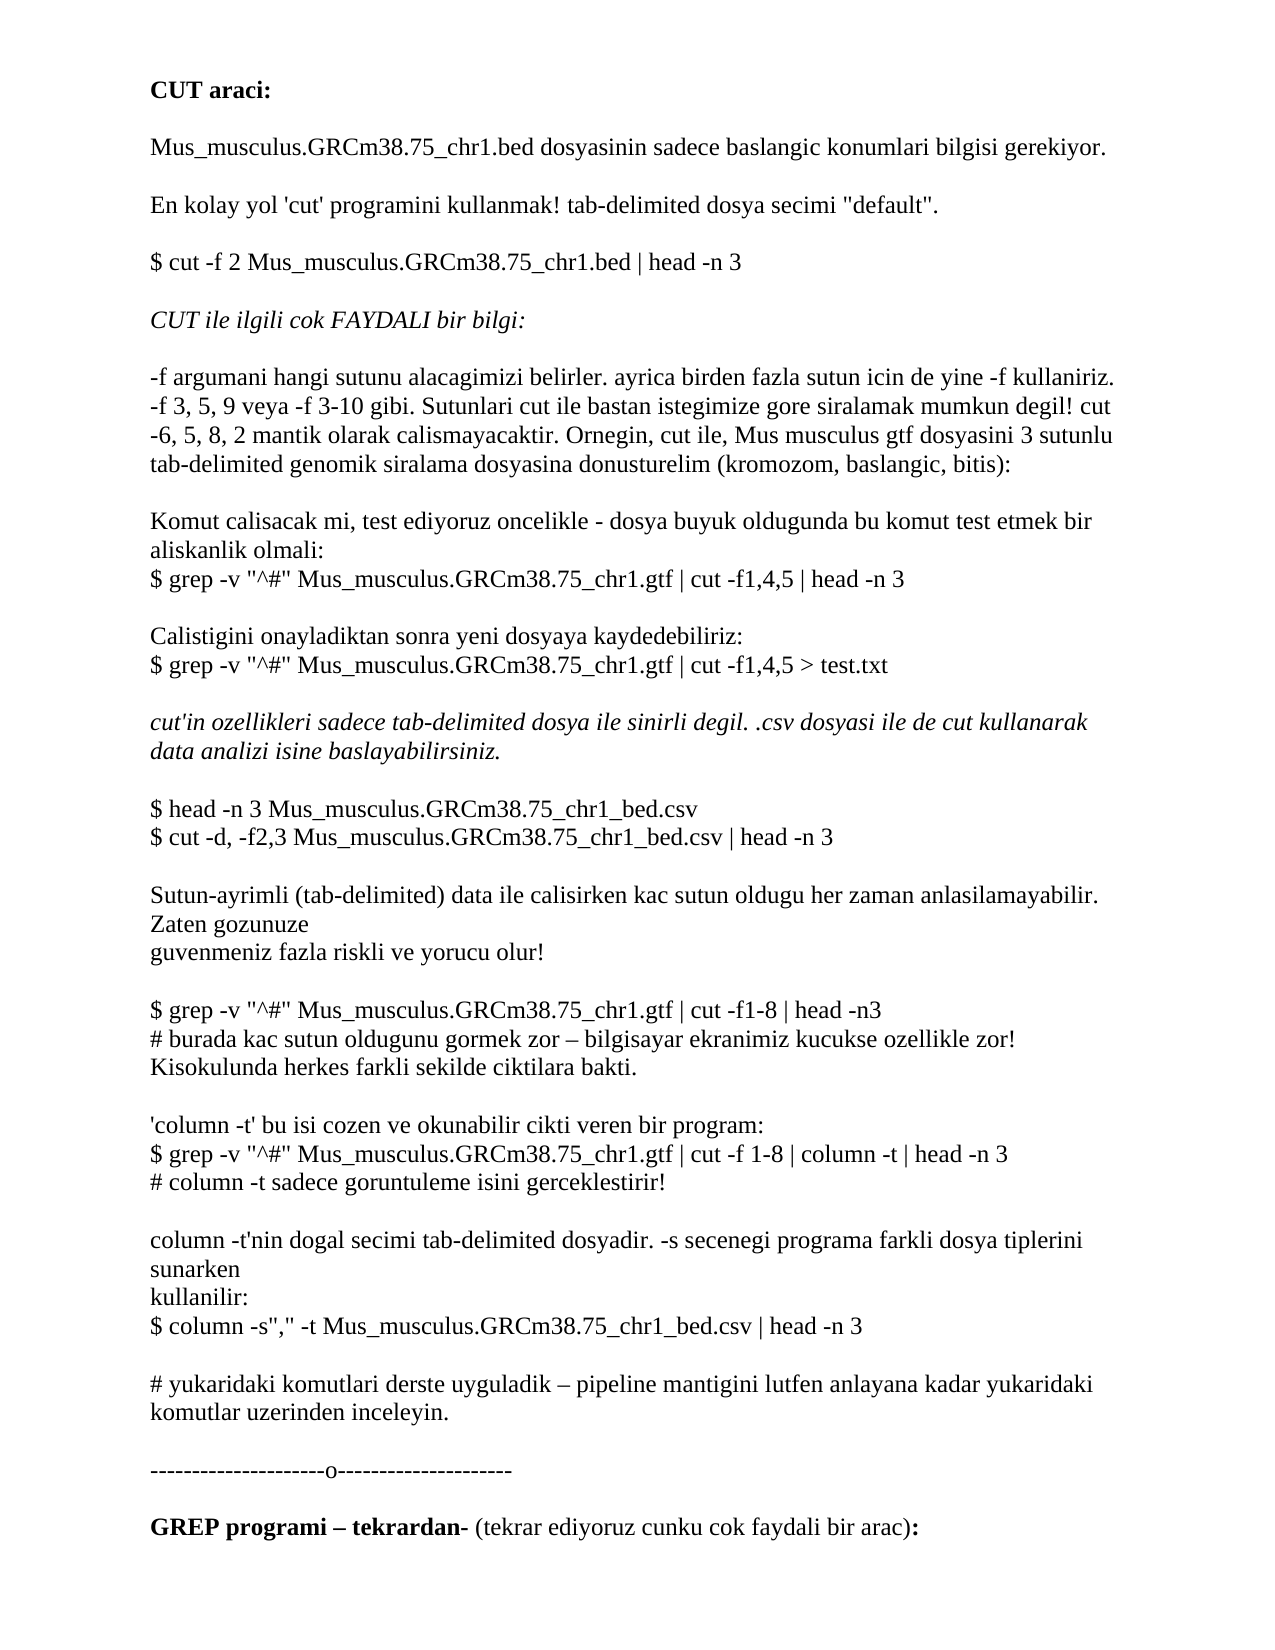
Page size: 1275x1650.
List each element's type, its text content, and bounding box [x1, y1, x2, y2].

text $ cut -d, -f2,3 Mus_musculus.GRCm38.75_chr1_bed.csv | head -n 3 [150, 822, 1125, 851]
text $ grep -v "^#" Mus_musculus.GRCm38.75_chr1.gtf | cut -f 1-8 | column -t | head -n 3 [150, 1139, 1125, 1167]
text $ cut -f 2 Mus_musculus.GRCm38.75_chr1.bed | head -n 3 [150, 247, 1125, 276]
text Mus_musculus.GRCm38.75_chr1.bed dosyasinin sadece baslangic konumlari bilgisi gerekiyor. [150, 132, 1125, 161]
text $ column -s"," -t Mus_musculus.GRCm38.75_chr1_bed.csv | head -n 3 [150, 1311, 1125, 1340]
text $ grep -v "^#" Mus_musculus.GRCm38.75_chr1.gtf | cut -f1,4,5 | head -n 3 [150, 564, 1125, 592]
text 'column -t' bu isi cozen ve okunabilir cikti veren bir program: [150, 1110, 1125, 1139]
text kullanilir: [150, 1282, 1125, 1311]
text # yukaridaki komutlari derste uyguladik – pipeline mantigini lutfen anlayana kadar yukaridaki komutlar uzerinden inceleyin. [150, 1369, 1125, 1426]
text CUT araci: [150, 75, 1125, 104]
text Sutun-ayrimli (tab-delimited) data ile calisirken kac sutun oldugu her zaman anlasilamayabilir. Zaten gozunuze [150, 880, 1125, 937]
text column -t'nin dogal secimi tab-delimited dosyadir. -s secenegi programa farkli dosya tiplerini sunarken [150, 1225, 1125, 1282]
text cut'in ozellikleri sadece tab-delimited dosya ile sinirli degil. .csv dosyasi ile de cut kullanarak [150, 707, 1125, 736]
text Calistigini onayladiktan sonra yeni dosyaya kaydedebiliriz: [150, 621, 1125, 650]
text $ grep -v "^#" Mus_musculus.GRCm38.75_chr1.gtf | cut -f1-8 | head -n3 [150, 995, 1125, 1024]
text # column -t sadece goruntuleme isini gerceklestirir! [150, 1167, 1125, 1196]
text ---------------------o--------------------- [150, 1455, 1125, 1484]
text guvenmeniz fazla riskli ve yorucu olur! [150, 937, 1125, 966]
text data analizi isine baslayabilirsiniz. [150, 736, 1125, 765]
text Komut calisacak mi, test ediyoruz oncelikle - dosya buyuk oldugunda bu komut test etmek bir aliskanlik olmali: [150, 506, 1125, 564]
text $ grep -v "^#" Mus_musculus.GRCm38.75_chr1.gtf | cut -f1,4,5 > test.txt [150, 650, 1125, 679]
text -f argumani hangi sutunu alacagimizi belirler. ayrica birden fazla sutun icin de yine -f kullaniriz. -f 3, 5, 9 veya -f 3-10 gibi. Sutunlari cut ile bastan istegimize gore siralamak mumkun degil! cut -6, 5, 8, 2 mantik olarak calismayacaktir. Ornegin, cut ile, Mus musculus gtf dosyasini 3 sutunlu tab-delimited genomik siralama dosyasina donusturelim (kromozom, baslangic, bitis): [150, 362, 1125, 477]
text CUT ile ilgili cok FAYDALI bir bilgi: [150, 305, 1125, 334]
text $ head -n 3 Mus_musculus.GRCm38.75_chr1_bed.csv [150, 794, 1125, 822]
text GREP programi – tekrardan- (tekrar ediyoruz cunku cok faydali bir arac): [150, 1512, 1125, 1541]
text En kolay yol 'cut' programini kullanmak! tab-delimited dosya secimi "default". [150, 190, 1125, 219]
text # burada kac sutun oldugunu gormek zor – bilgisayar ekranimiz kucukse ozellikle zor! Kisokulunda herkes farkli sekilde ciktilara bakti. [150, 1024, 1125, 1081]
